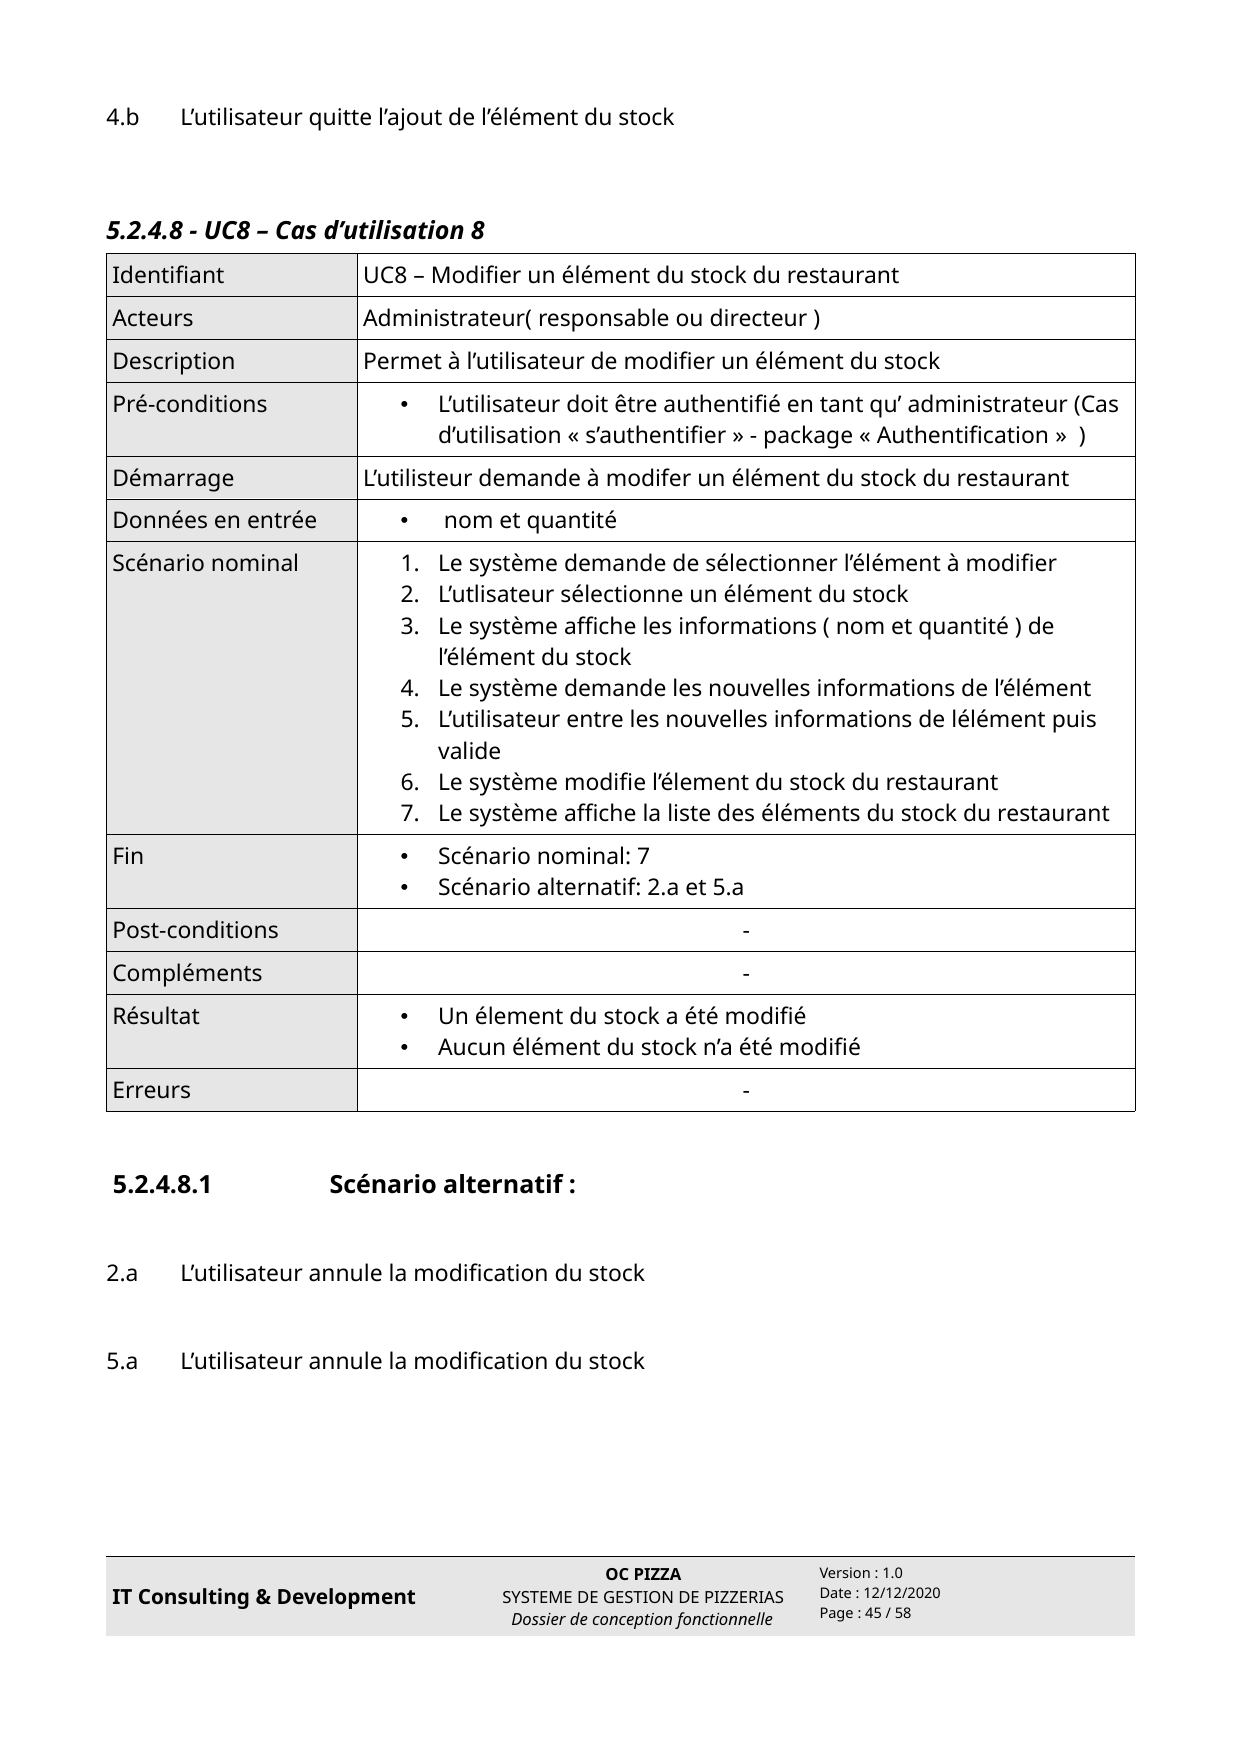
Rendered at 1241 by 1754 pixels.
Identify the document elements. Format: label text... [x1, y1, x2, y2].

table_cell Erreurs [107, 1069, 357, 1111]
table_cell - [358, 1069, 1135, 1111]
table_cell Le système demande de sélectionner l’élément à modifier L’utlisateur sélectionne un élément du stock Le système affiche les informations ( nom et quantité ) de l’élément du stock Le système demande les nouvelles informations de l’élément L’utilisateur entre les nouvelles informations de lélément puis valide Le système modifie l’élement du stock du restaurant Le système affiche la liste des éléments du stock du restaurant [358, 542, 1135, 834]
table_cell nom et quantité [358, 500, 1135, 541]
text 5.a L’utilisateur annule la modification du stock [106, 1345, 1134, 1376]
table_cell Scénario nominal [107, 542, 357, 834]
table_cell Fin [107, 835, 357, 908]
table_cell Pré-conditions [107, 383, 357, 456]
table_cell L’utilisteur demande à modifer un élément du stock du restaurant [358, 457, 1135, 498]
table_header UC8 – Modifier un élément du stock du restaurant [358, 254, 1135, 296]
text 2.a L’utilisateur annule la modification du stock [106, 1257, 1134, 1289]
subtitle Scénario alternatif : [106, 1167, 1134, 1201]
table_cell Résultat [107, 995, 357, 1068]
table_cell Post-conditions [107, 909, 357, 951]
table_cell Acteurs [107, 297, 357, 339]
table_cell Un élement du stock a été modifié Aucun élément du stock n’a été modifié [358, 995, 1135, 1068]
table_cell L’utilisateur doit être authentifié en tant qu’ administrateur (Cas d’utilisation « s’authentifier » - package « Authentification » ) [358, 383, 1135, 456]
table_header Identifiant [107, 254, 357, 296]
table_cell Compléments [107, 952, 357, 994]
table_cell Scénario nominal: 7 Scénario alternatif: 2.a et 5.a [358, 835, 1135, 908]
text 4.b L’utilisateur quitte l’ajout de l’élément du stock [106, 100, 1134, 132]
subtitle UC8 – Cas d’utilisation 8 [106, 213, 1134, 247]
table_cell Description [107, 340, 357, 382]
table_cell Démarrage [107, 457, 357, 498]
table_cell Données en entrée [107, 500, 357, 541]
table_cell Administrateur( responsable ou directeur ) [358, 297, 1135, 339]
table_cell - [358, 952, 1135, 994]
table_cell Permet à l’utilisateur de modifier un élément du stock [358, 340, 1135, 382]
table_cell - [358, 909, 1135, 951]
